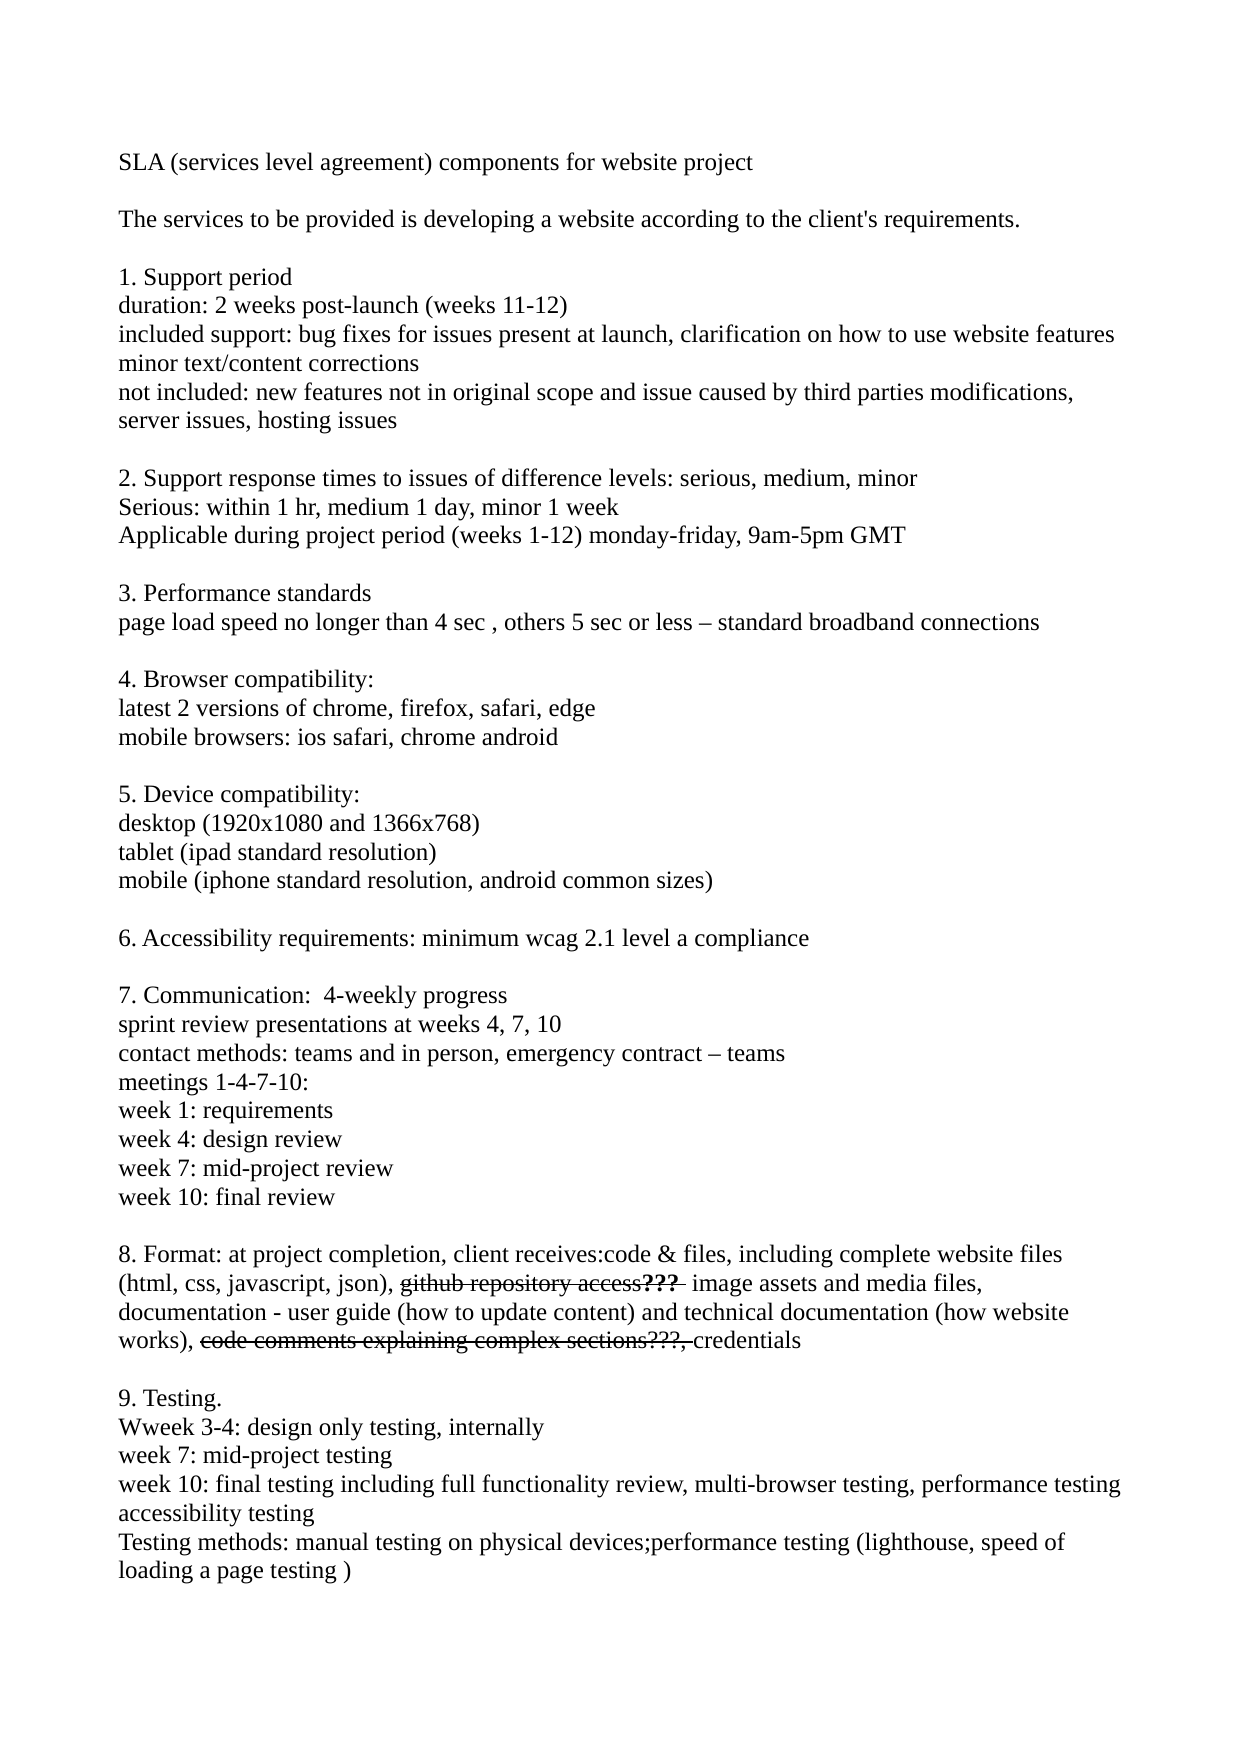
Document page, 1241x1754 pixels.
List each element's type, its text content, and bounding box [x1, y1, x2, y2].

text The services to be provided is developing a website according to the client's requirements. [118, 204, 1122, 233]
text Serious: within 1 hr, medium 1 day, minor 1 week Applicable during project period (weeks 1-12) monday-friday, 9am-5pm GMT 3. Performance standards page load speed no longer than 4 sec , others 5 sec or less – standard broadband connections 4. Browser compatibility: latest 2 versions of chrome, firefox, safari, edge mobile browsers: ios safari, chrome android 5. Device compatibility: desktop (1920x1080 and 1366x768) tablet (ipad standard resolution) mobile (iphone standard resolution, android common sizes) 6. Accessibility requirements: minimum wcag 2.1 level a compliance 7. Communication: 4-weekly progress sprint review presentations at weeks 4, 7, 10 contact methods: teams and in person, emergency contract – teams meetings 1-4-7-10: week 1: requirements week 4: design review week 7: mid-project review week 10: final review 8. Format: at project completion, client receives:code & files, including complete website files (html, css, javascript, json), github repository access??? image assets and media files, documentation - user guide (how to update content) and technical documentation (how website works), code comments explaining complex sections???, credentials 9. Testing. [118, 492, 1122, 1412]
text Wweek 3-4: design only testing, internally week 7: mid-project testing week 10: final testing including full functionality review, multi-browser testing, performance testing accessibility testing Testing methods: manual testing on physical devices;performance testing (lighthouse, speed of loading a page testing ) [118, 1412, 1122, 1613]
text 1. Support period duration: 2 weeks post-launch (weeks 11-12) included support: bug fixes for issues present at launch, clarification on how to use website features minor text/content corrections not included: new features not in original scope and issue caused by third parties modifications, server issues, hosting issues 2. Support response times to issues of difference levels: serious, medium, minor [118, 262, 1122, 492]
text SLA (services level agreement) components for website project [118, 118, 1122, 176]
